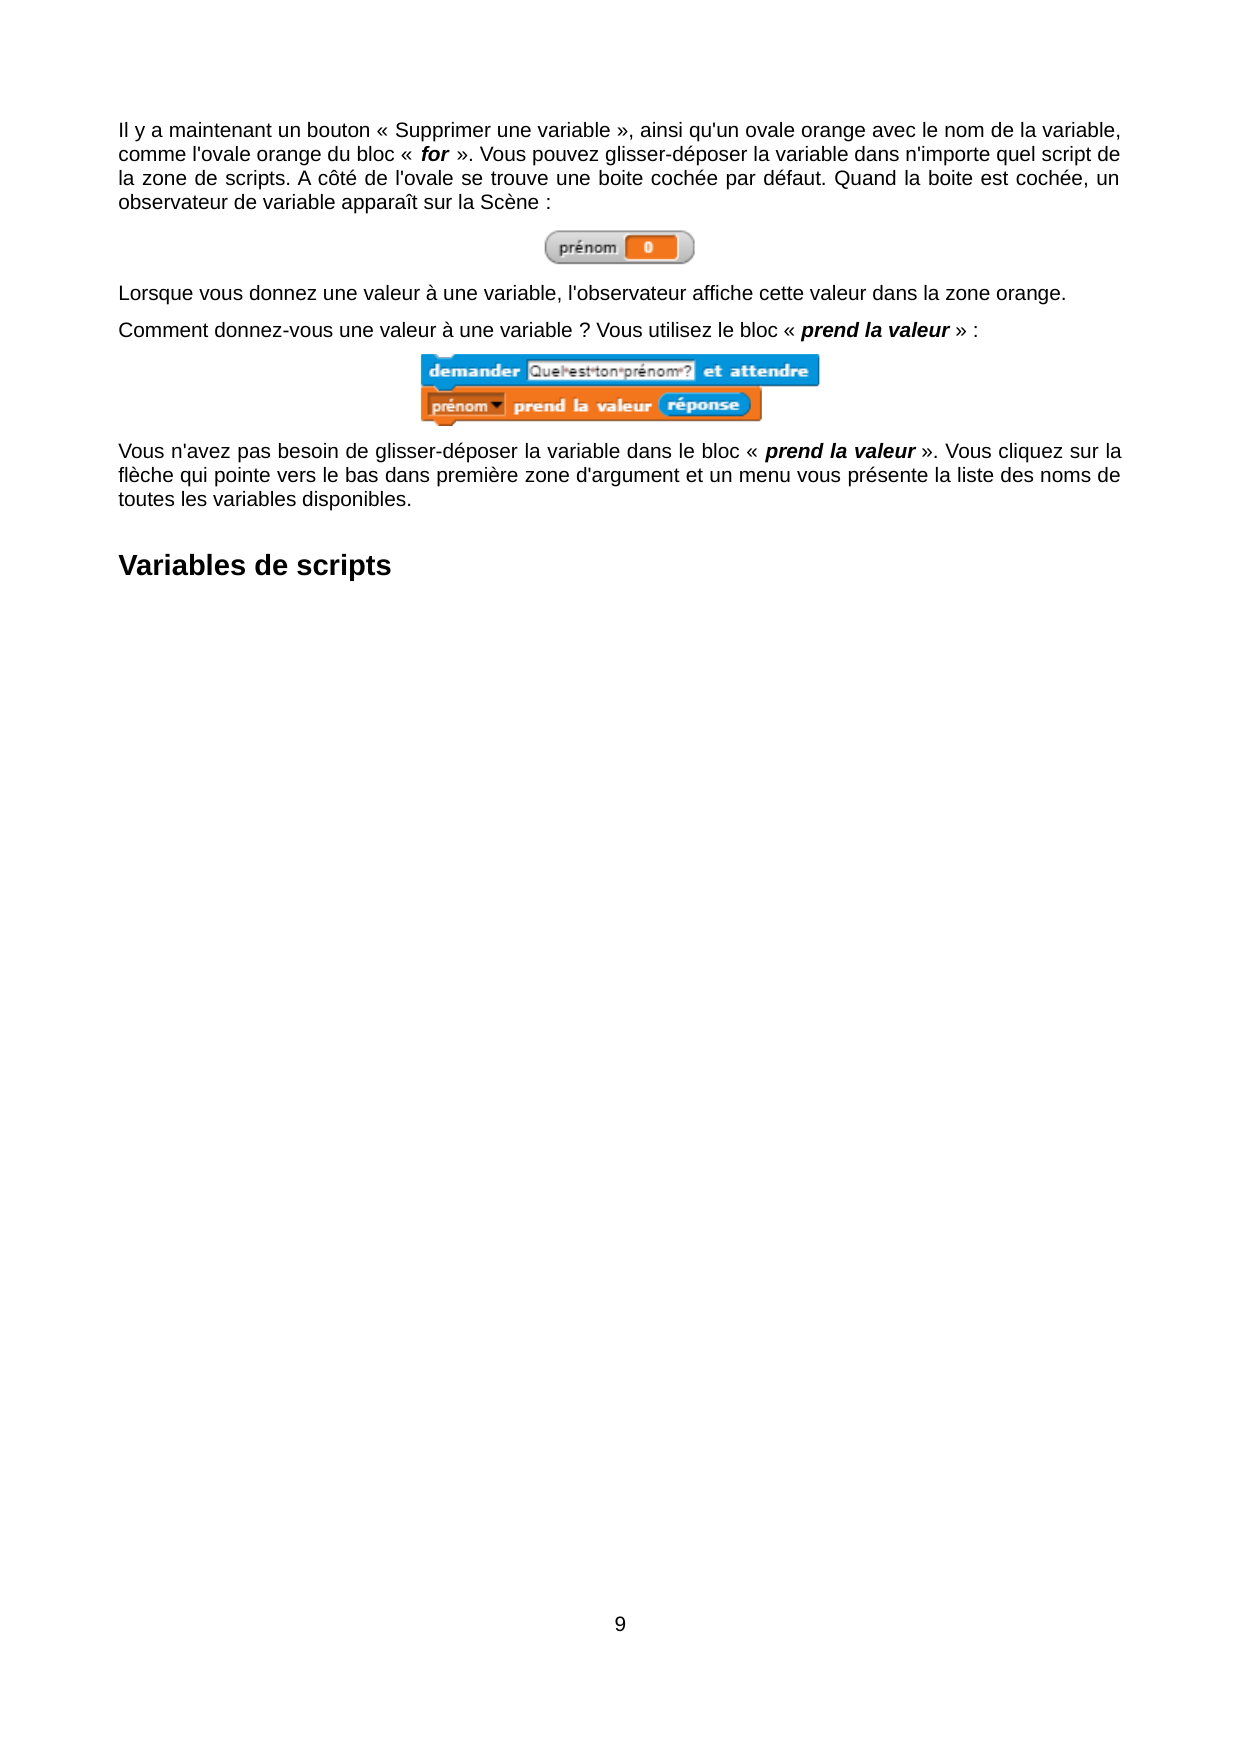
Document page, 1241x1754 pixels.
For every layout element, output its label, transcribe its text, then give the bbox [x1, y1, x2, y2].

picture [429, 364, 520, 376]
picture [731, 364, 808, 376]
text Il y a maintenant un bouton « Supprimer une variable », ainsi qu'un ovale orange avec le nom de la variable, comme l'ovale orange du bloc « for ». Vous pouvez glisser-déposer la variable dans n'importe quel script de la zone de scripts. A côté de l'ovale se trouve une boite cochée par défaut. Quand la boite est cochée, un observateur de variable apparaît sur la Scène : [118, 118, 1122, 214]
picture [421, 384, 820, 426]
picture [528, 361, 695, 381]
text Lorsque vous donnez une valeur à une variable, l'observateur affiche cette valeur dans la zone orange. [118, 281, 1122, 305]
picture [704, 366, 722, 376]
text Comment donnez-vous une valeur à une variable ? Vous utilisez le bloc « prend la valeur » : [118, 318, 1122, 342]
picture [542, 226, 698, 269]
subtitle Variables de scripts [118, 548, 1122, 581]
picture [435, 354, 454, 359]
text Vous n'avez pas besoin de glisser-déposer la variable dans le bloc « prend la valeur ». Vous cliquez sur la flèche qui pointe vers le bas dans première zone d'argument et un menu vous présente la liste des noms de toutes les variables disponibles. [118, 438, 1122, 510]
